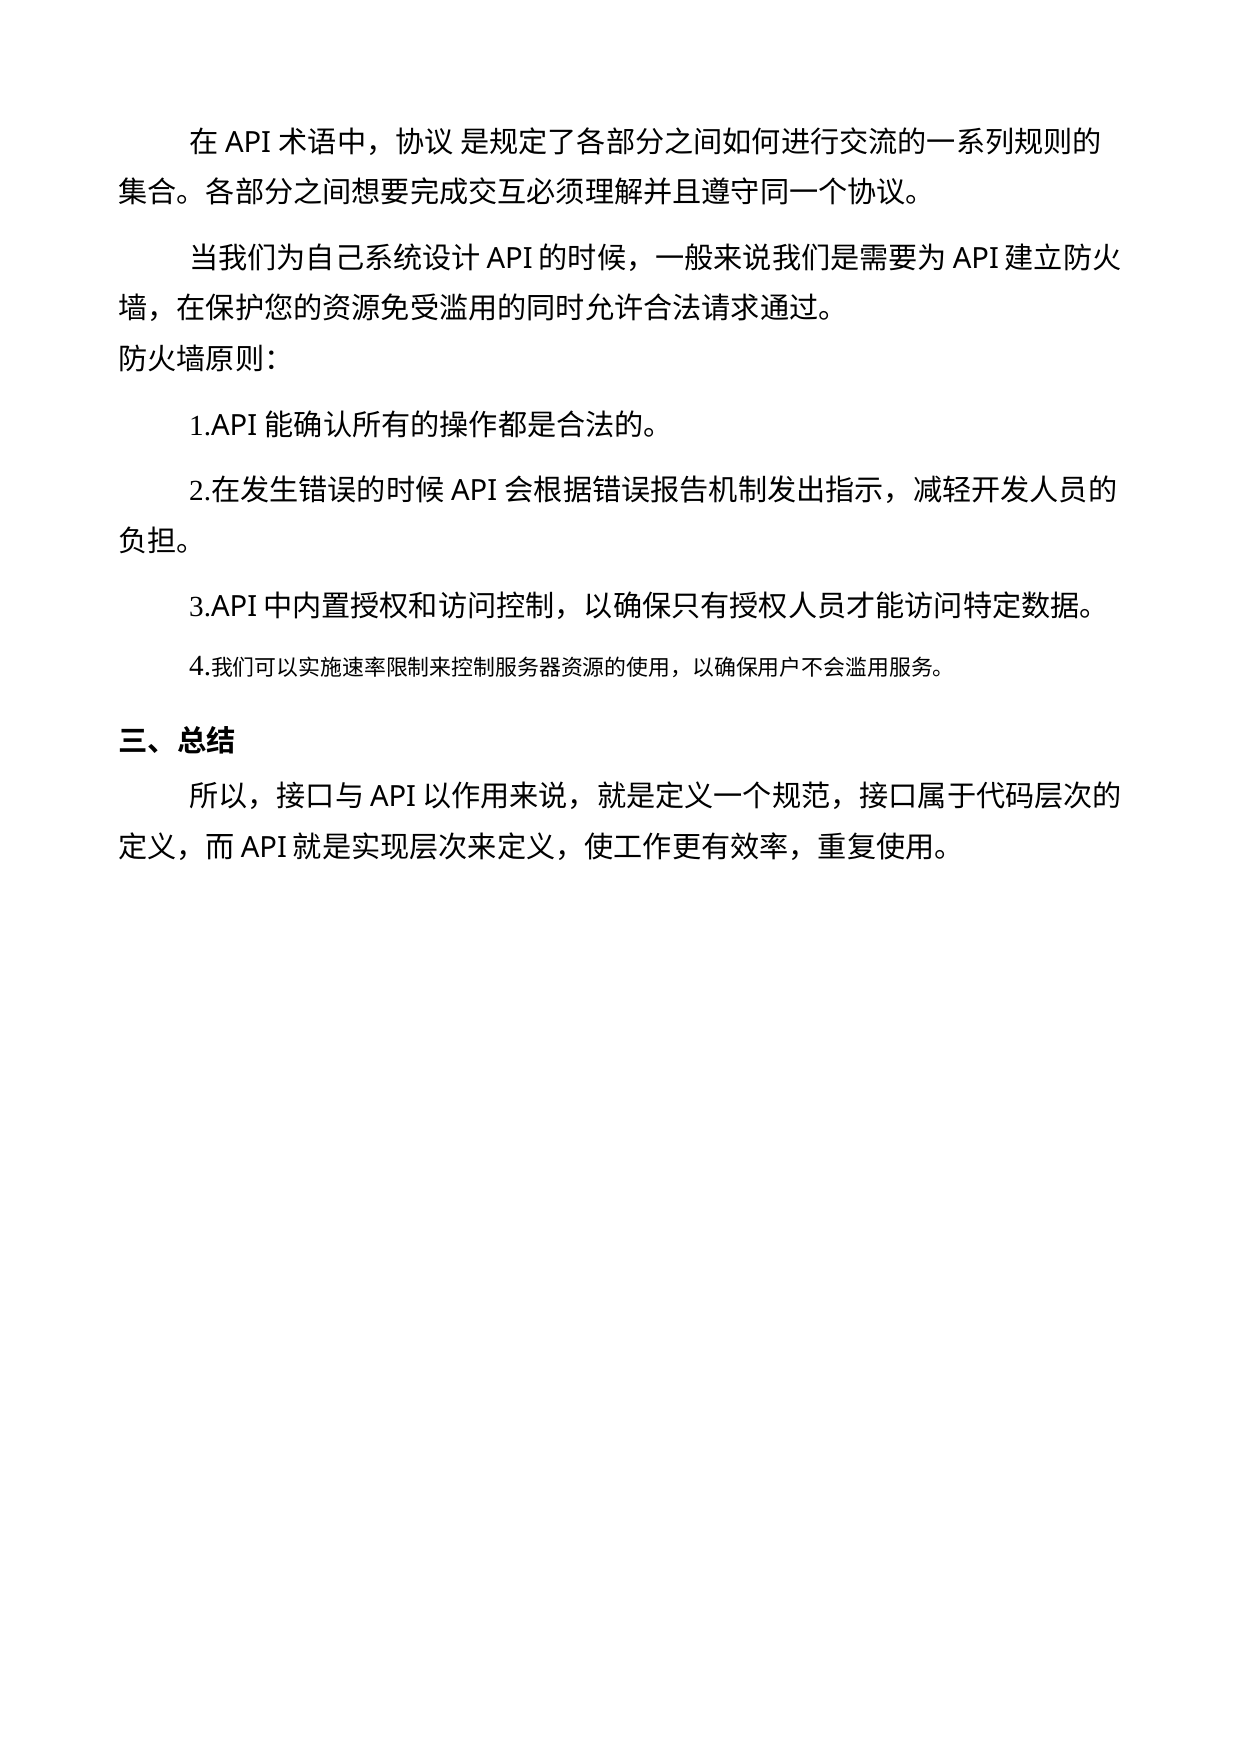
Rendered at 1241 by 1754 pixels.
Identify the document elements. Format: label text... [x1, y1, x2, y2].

list 我们可以实施速率限制来控制服务器资源的使用，以确保用户不会滥用服务。 [118, 648, 1122, 682]
list 在发生错误的时候 API 会根据错误报告机制发出指示，减轻开发人员的负担。 [118, 467, 1122, 560]
list API 能确认所有的操作都是合法的。 [118, 401, 1122, 443]
text 所以，接口与API以作用来说，就是定义一个规范，接口属于代码层次的定义，而API就是实现层次来定义，使工作更有效率，重复使用。 [118, 772, 1122, 866]
text 当我们为自己系统设计API的时候，一般来说我们是需要为API建立防火墙，在保护您的资源免受滥用的同时允许合法请求通过。 防火墙原则： [118, 234, 1122, 378]
text 在 API 术语中，协议 是规定了各部分之间如何进行交流的一系列规则的集合。各部分之间想要完成交互必须理解并且遵守同一个协议。 [118, 118, 1122, 211]
list API中内置授权和访问控制，以确保只有授权人员才能访问特定数据。 [118, 583, 1122, 625]
subtitle 三、总结 [118, 717, 1122, 760]
